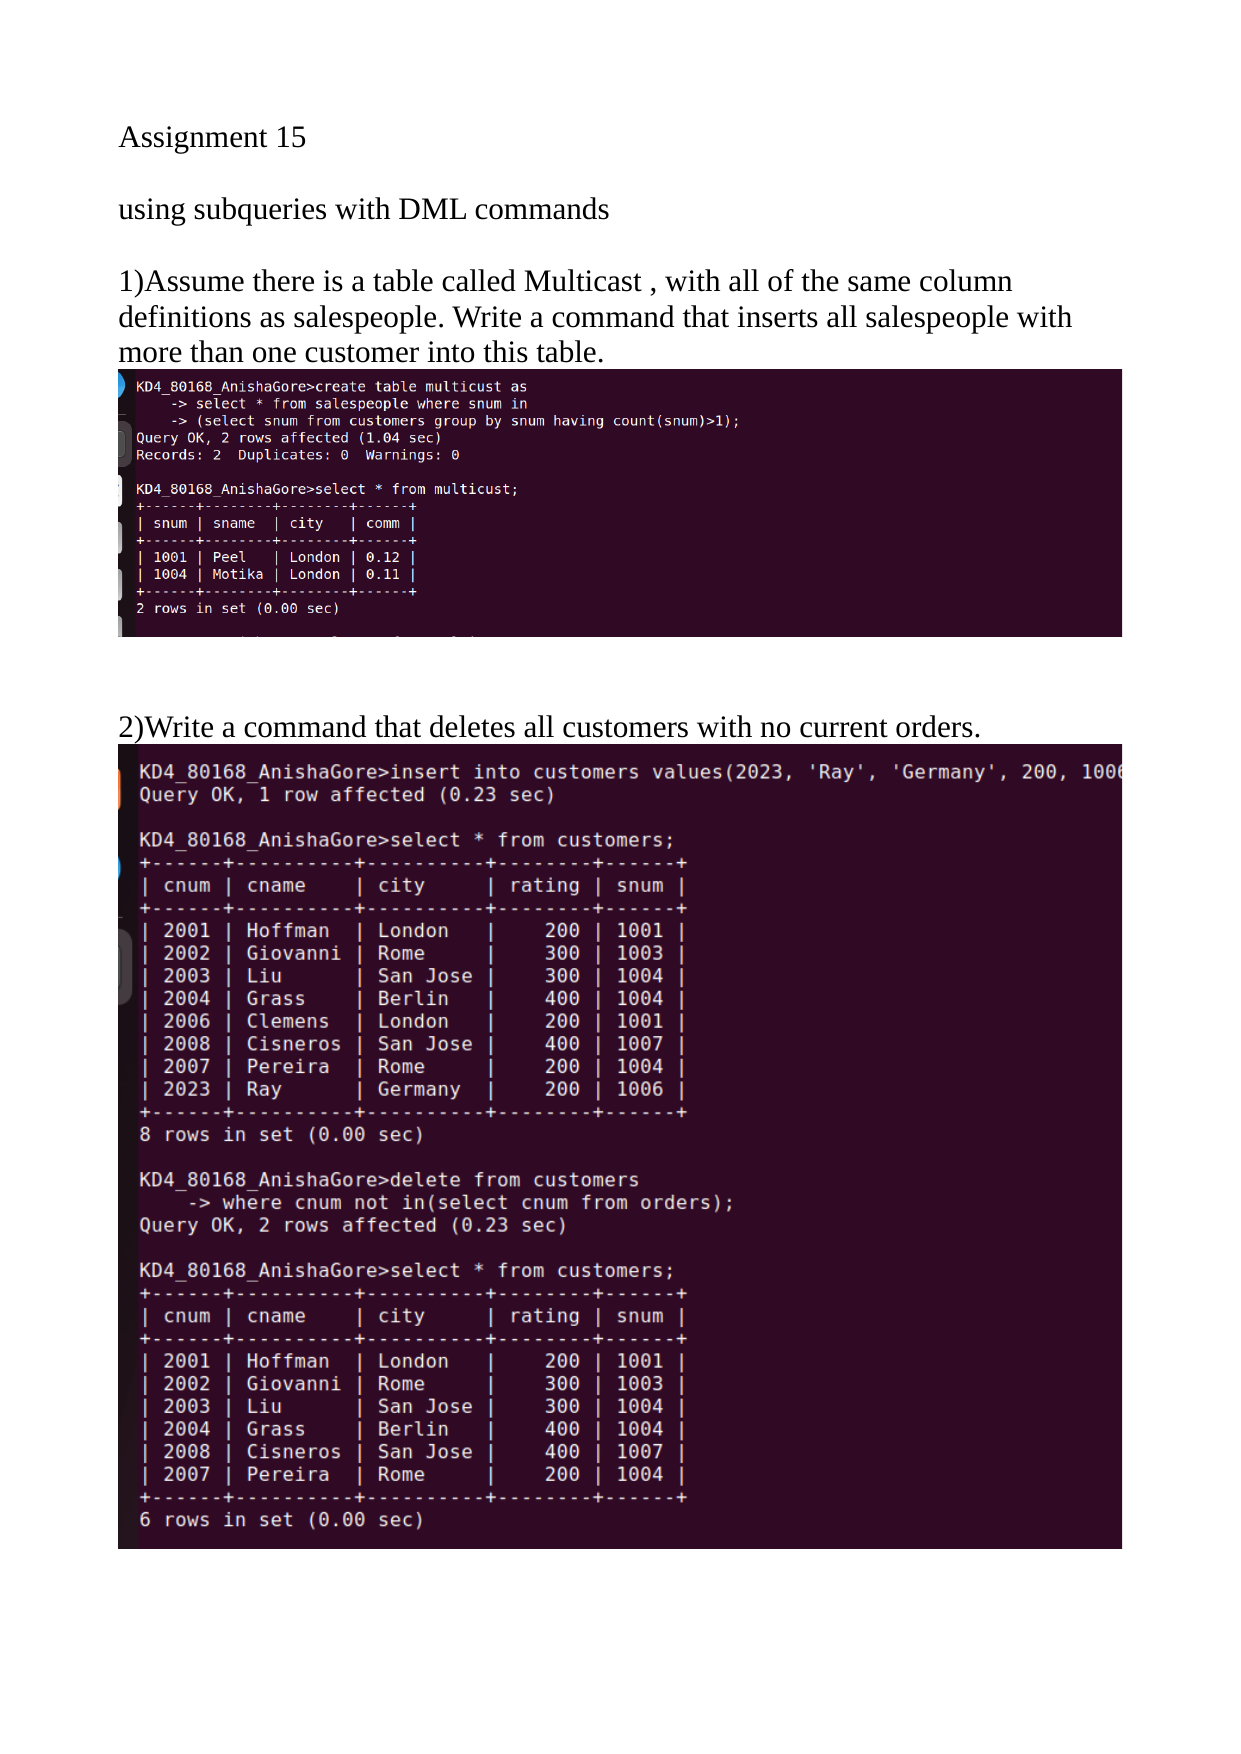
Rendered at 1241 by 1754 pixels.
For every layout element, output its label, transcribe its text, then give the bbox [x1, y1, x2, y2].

text 1)Assume there is a table called Multicast , with all of the same column definitions as salespeople. Write a command that inserts all salespeople with more than one customer into this table. [118, 262, 1122, 369]
text using subqueries with DML commands [118, 190, 1122, 226]
text Assignment 15 [118, 118, 1122, 154]
picture [118, 744, 1123, 1549]
picture [118, 369, 1123, 637]
text 2)Write a command that deletes all customers with no current orders. [118, 709, 1122, 744]
